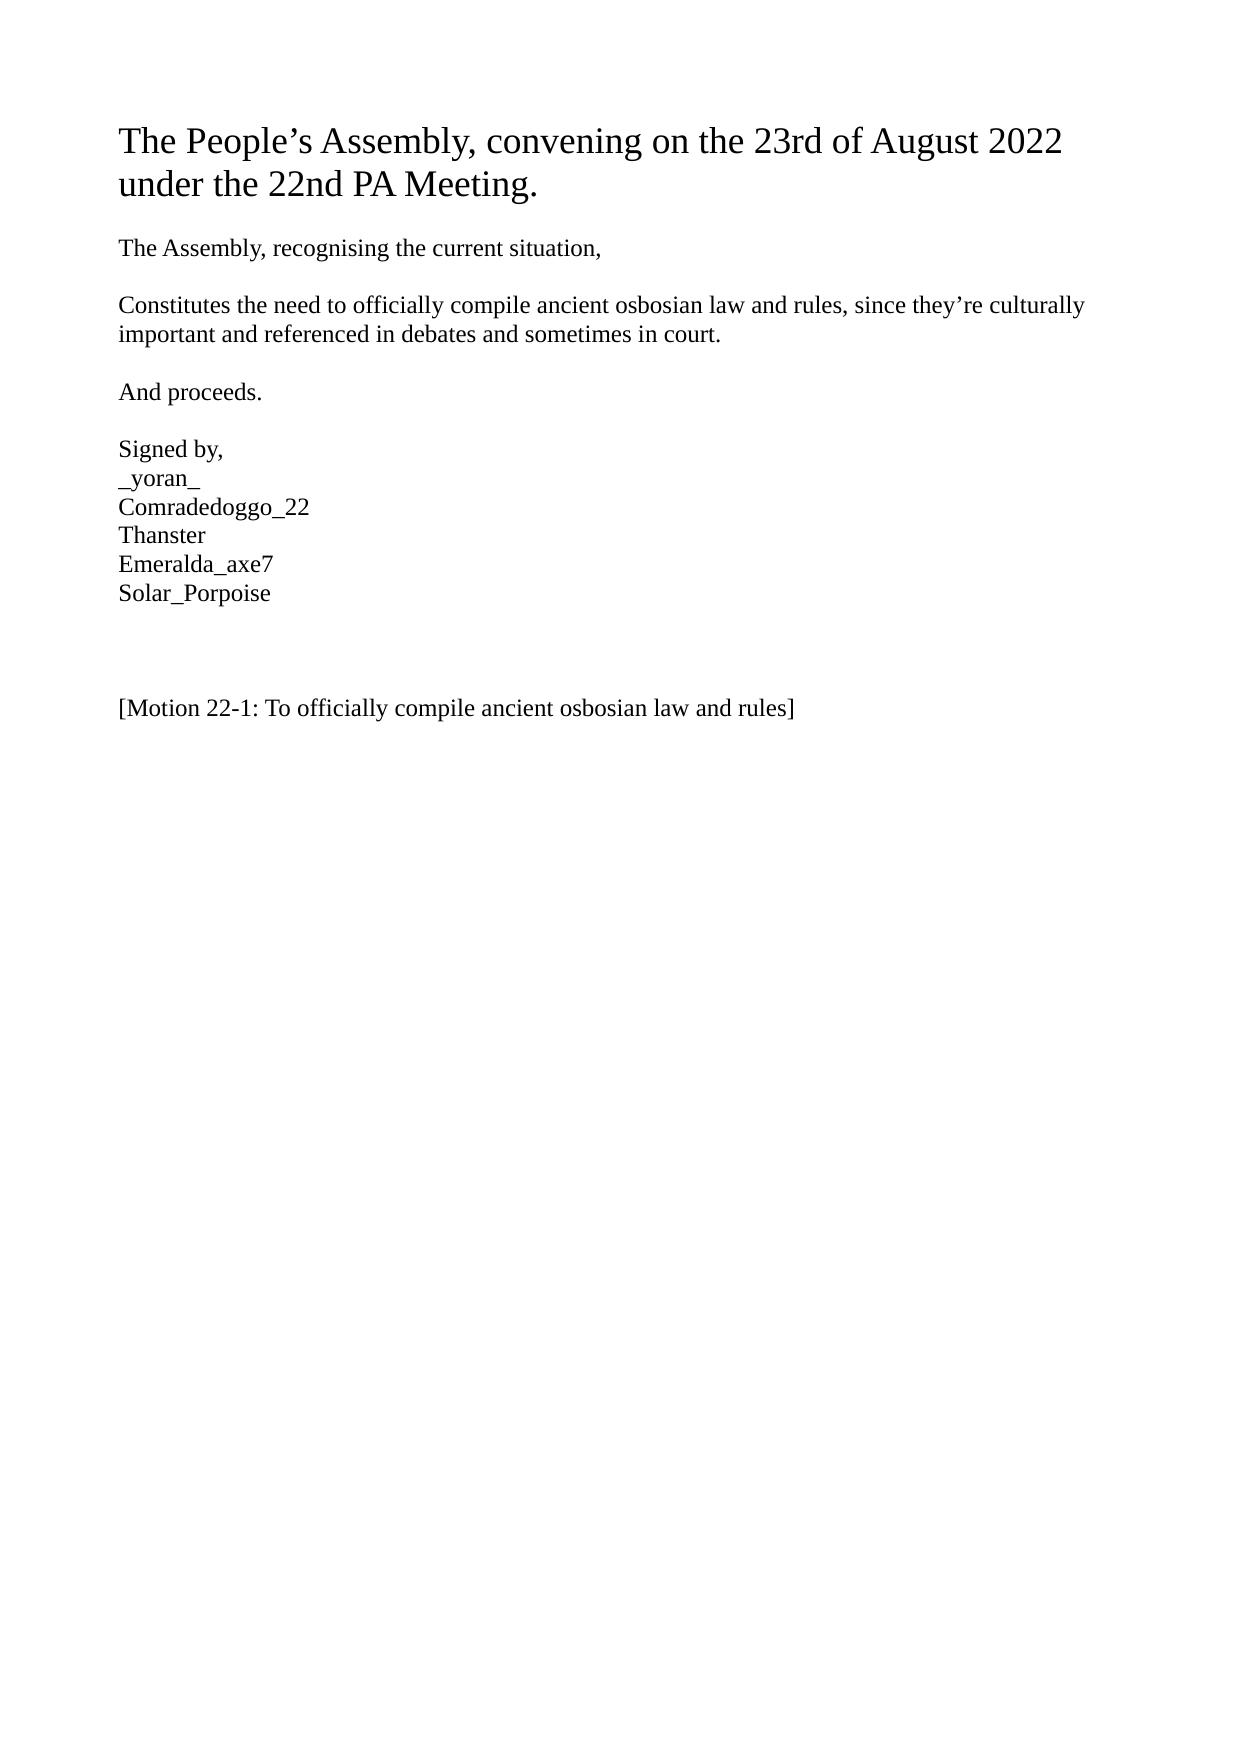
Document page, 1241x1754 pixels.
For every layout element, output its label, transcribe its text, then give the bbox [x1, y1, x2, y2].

text _yoran_ [118, 463, 1122, 492]
text Constitutes the need to officially compile ancient osbosian law and rules, since they’re culturally important and referenced in debates and sometimes in court. [118, 291, 1122, 348]
text The Assembly, recognising the current situation, [118, 233, 1122, 262]
text Comradedoggo_22 [118, 492, 1122, 521]
text Signed by, [118, 434, 1122, 463]
text Emeralda_axe7 [118, 549, 1122, 578]
text [Motion 22-1: To officially compile ancient osbosian law and rules] [118, 693, 1122, 722]
text Solar_Porpoise [118, 578, 1122, 607]
text Thanster [118, 521, 1122, 549]
text The People’s Assembly, convening on the 23rd of August 2022 under the 22nd PA Meeting. [118, 118, 1122, 204]
text And proceeds. [118, 377, 1122, 406]
